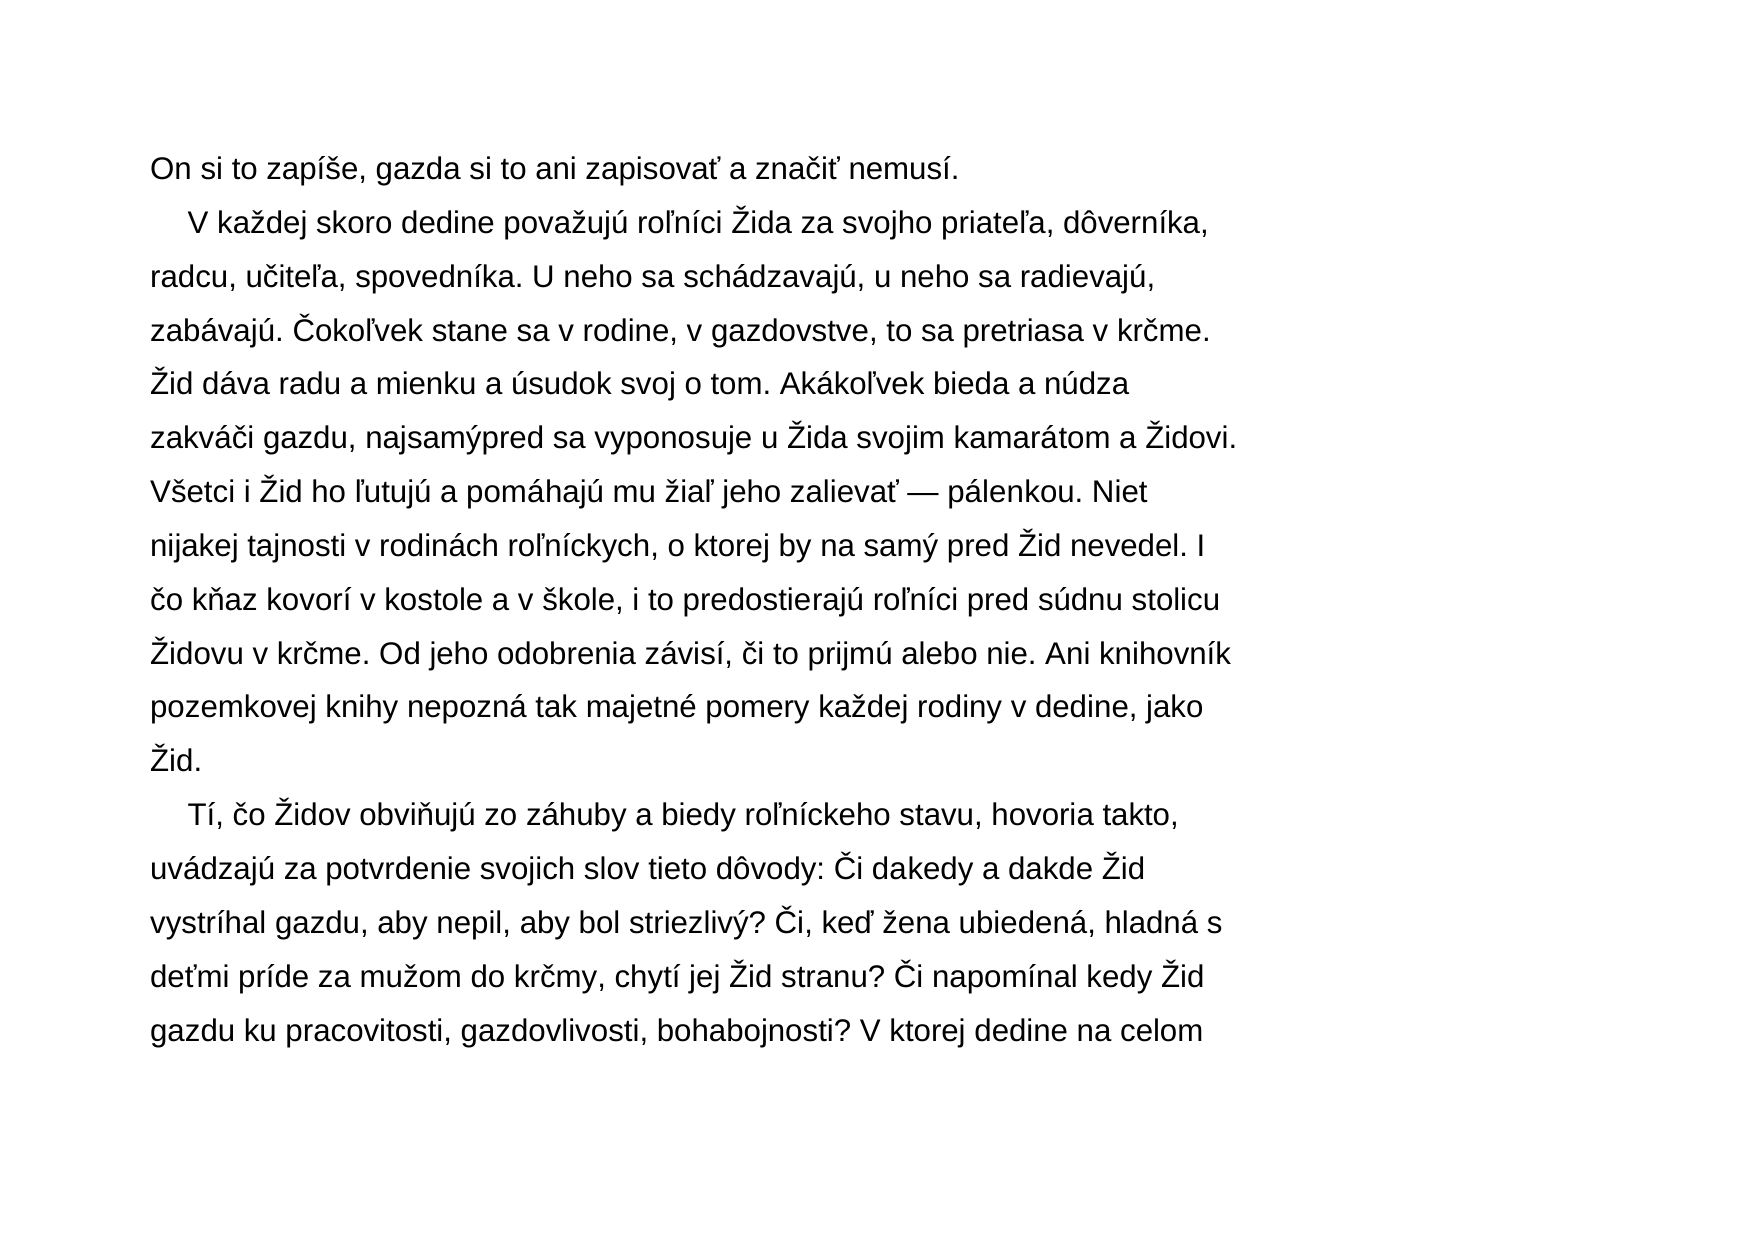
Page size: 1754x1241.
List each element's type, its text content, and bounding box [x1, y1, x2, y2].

text Tí, čo Židov obviňujú zo záhuby a biedy roľníckeho stavu, hovoria takto, uvádzajú za potvrdenie svojich slov tieto dôvody: Či da­kedy a dakde Žid vystríhal gazdu, aby nepil, aby bol striezlivý? Či, keď žena ubiedená, hladná s deťmi príde za mužom do krčmy, chytí jej Žid stranu? Či napomínal kedy Žid gazdu ku pracovitosti, gazdovlivosti, bohabojnosti? V ktorej dedine na celom [150, 796, 1243, 1048]
text V každej skoro dedine považujú roľníci Žida za svojho priateľa, dôverníka, radcu, učiteľa, spovedníka. U neho sa schádzavajú, u neho sa radievajú, zabávajú. Čokoľvek stane sa v rodine, v gazdovstve, to sa pretriasa v krčme. Žid dáva radu a mienku a úsudok svoj o tom. Akákoľvek bieda a núdza zakváči gazdu, najsamýpred sa vyponosuje u Žida svojim kamará­tom a Židovi. Všetci i Žid ho ľutujú a pomá­hajú mu žiaľ jeho zalievať — pálen­kou. Niet nijakej tajnosti v rodinách roľníckych, o ktorej by na samý pred Žid nevedel. I čo kňaz kovorí v kostole a v škole, i to predostie­rajú roľníci pred súdnu stolicu Židovu v krčme. Od jeho odobrenia závisí, či to prijmú alebo nie. Ani knihovník pozemkovej knihy nepozná tak majetné pomery každej rodiny v dedine, jako Žid. [150, 204, 1243, 778]
text On si to zapíše, gazda si to ani zapisovať a značiť nemusí. [150, 150, 1243, 186]
